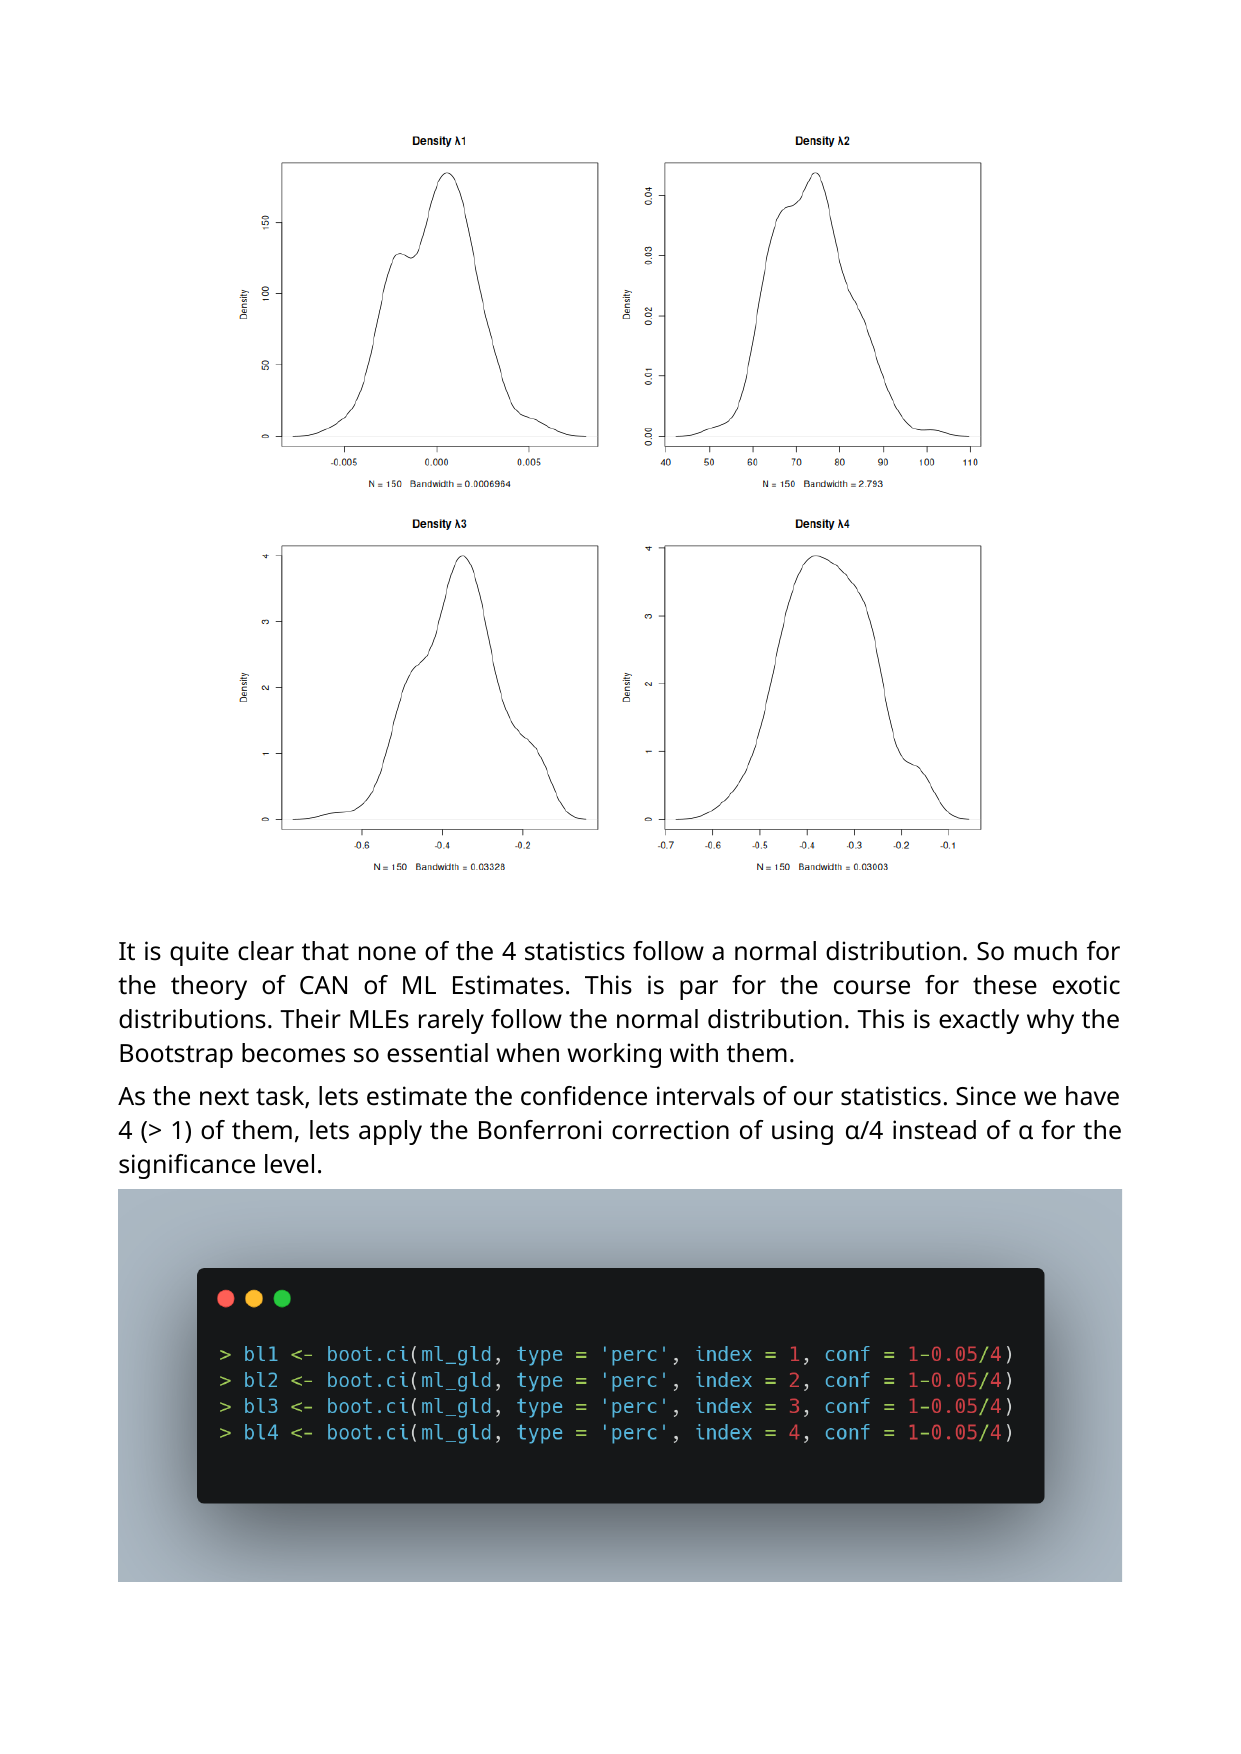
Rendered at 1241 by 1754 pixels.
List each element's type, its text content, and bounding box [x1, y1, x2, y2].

picture [237, 118, 1003, 884]
text It is quite clear that none of the 4 statistics follow a normal distribution. So much for the theory of CAN of ML Estimates. This is par for the course for these exotic distributions. Their MLEs rarely follow the normal distribution. This is exactly why the Bootstrap becomes so essential when working with them. [118, 933, 1122, 1070]
picture [118, 1189, 1123, 1582]
text As the next task, lets estimate the confidence intervals of our statistics. Since we have 4 (> 1) of them, lets apply the Bonferroni correction of using α/4 instead of α for the significance level. [118, 1079, 1122, 1181]
